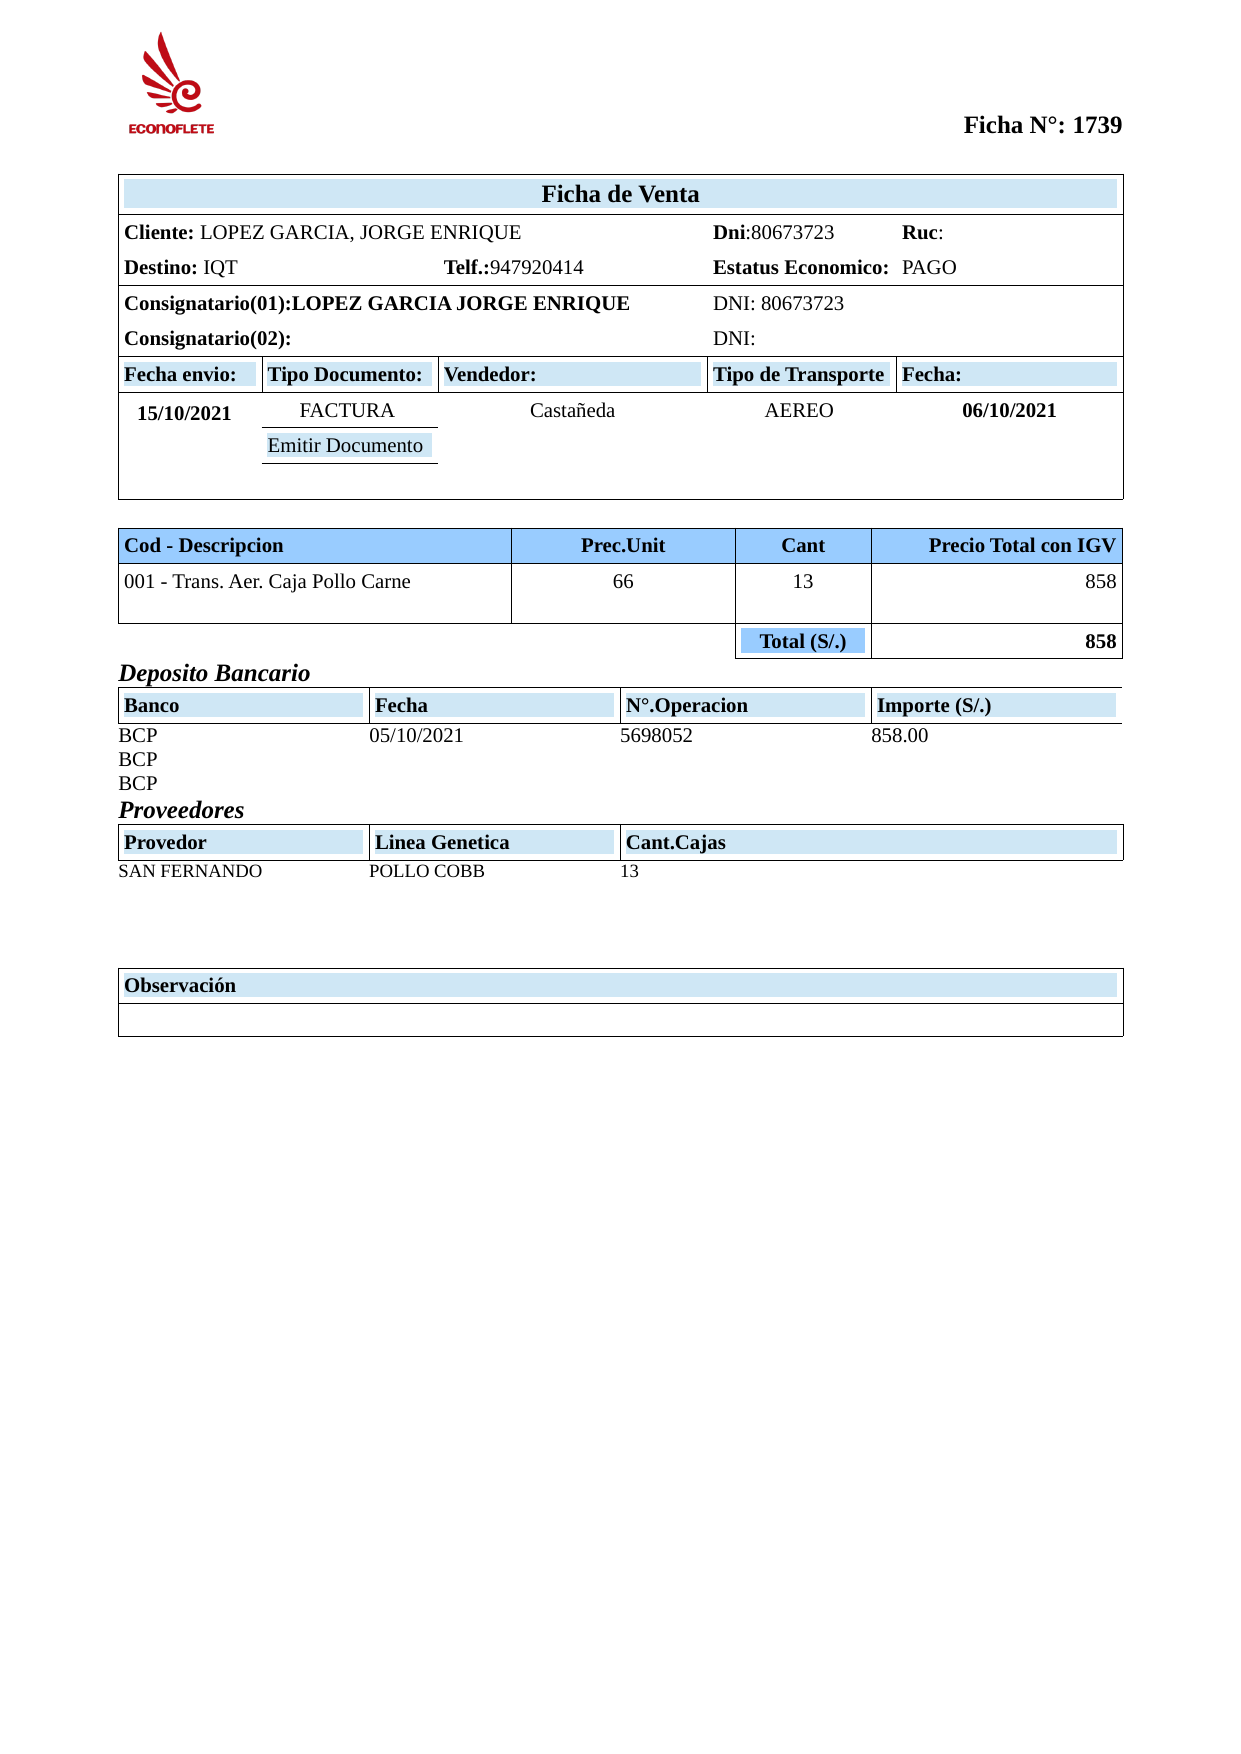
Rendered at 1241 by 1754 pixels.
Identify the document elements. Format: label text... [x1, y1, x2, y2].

table_cell [369, 881, 620, 903]
table_cell BCP [118, 747, 369, 771]
table_cell [118, 903, 369, 924]
table_header Fecha [370, 688, 620, 723]
table_cell [620, 946, 1123, 967]
table_cell Telf.:947920414 [438, 249, 707, 285]
table_cell BCP [118, 771, 369, 795]
table_cell 13 [620, 861, 1123, 881]
table_header Banco [119, 688, 369, 723]
table_cell Fecha: [897, 357, 1123, 392]
table_cell [118, 624, 511, 658]
table_cell 858 [872, 564, 1122, 623]
table_cell [620, 881, 1123, 903]
table_cell [620, 747, 871, 771]
table_cell [871, 747, 1122, 771]
table_cell 06/10/2021 [896, 393, 1123, 498]
table_cell [871, 771, 1122, 795]
table_cell [119, 1004, 1123, 1036]
table_cell Total (S/.) [736, 624, 871, 658]
table_cell 66 [512, 564, 735, 623]
table_cell [620, 771, 871, 795]
table_header Observación [119, 969, 1123, 1003]
picture [118, 31, 225, 134]
table_cell Dni:80673723 [707, 215, 896, 249]
table_cell Fecha envio: [119, 357, 262, 392]
table_cell Ruc: [896, 215, 1123, 249]
table_cell Estatus Economico: [707, 249, 896, 285]
table_cell [369, 946, 620, 967]
table_header Prec.Unit [512, 529, 735, 563]
table_cell [620, 924, 1123, 946]
table_cell 001 - Trans. Aer. Caja Pollo Carne [119, 564, 511, 623]
table_cell 858.00 [871, 724, 1122, 747]
table_header Cod - Descripcion [119, 529, 511, 563]
table_header Importe (S/.) [872, 688, 1122, 723]
table_cell 05/10/2021 [369, 724, 620, 747]
table_cell [369, 924, 620, 946]
table_header Precio Total con IGV [872, 529, 1122, 563]
table_cell [369, 903, 620, 924]
table_cell POLLO COBB [369, 861, 620, 881]
table_cell FACTURA [262, 393, 438, 427]
table_cell 858 [872, 624, 1122, 658]
table_cell Tipo de Transporte [708, 357, 896, 392]
table_cell [118, 946, 369, 967]
table_header N°.Operacion [621, 688, 871, 723]
table_cell Cliente: LOPEZ GARCIA, JORGE ENRIQUE [119, 215, 707, 249]
table_cell Emitir Documento [262, 428, 438, 463]
table_cell Vendedor: [439, 357, 707, 392]
table_cell Destino: IQT [119, 249, 438, 285]
table_cell Consignatario(01):LOPEZ GARCIA JORGE ENRIQUE [119, 286, 707, 321]
table_cell Castañeda [438, 393, 707, 498]
table_cell DNI: 80673723 [707, 286, 1123, 321]
table_header Ficha de Venta [119, 175, 1123, 214]
table_cell [262, 464, 438, 498]
table_cell 15/10/2021 [119, 393, 262, 498]
table_cell [118, 924, 369, 946]
table_cell [511, 624, 735, 658]
table_header Cant.Cajas [621, 825, 1123, 859]
table_cell PAGO [896, 249, 1123, 285]
table_cell [620, 903, 1123, 924]
table_header Cant [736, 529, 871, 563]
table_cell [369, 747, 620, 771]
table_cell BCP [118, 724, 369, 747]
table_cell 5698052 [620, 724, 871, 747]
table_cell [118, 881, 369, 903]
table_cell 13 [736, 564, 871, 623]
table_cell [369, 771, 620, 795]
table_header Linea Genetica [370, 825, 620, 859]
table_cell AEREO [707, 393, 896, 498]
table_cell SAN FERNANDO [118, 861, 369, 881]
text Deposito Bancario [118, 658, 1122, 687]
table_cell Tipo Documento: [263, 357, 438, 392]
table_cell Consignatario(02): [119, 321, 707, 356]
text Proveedores [118, 795, 1122, 824]
table_header Provedor [119, 825, 369, 859]
table_cell DNI: [707, 321, 1123, 356]
